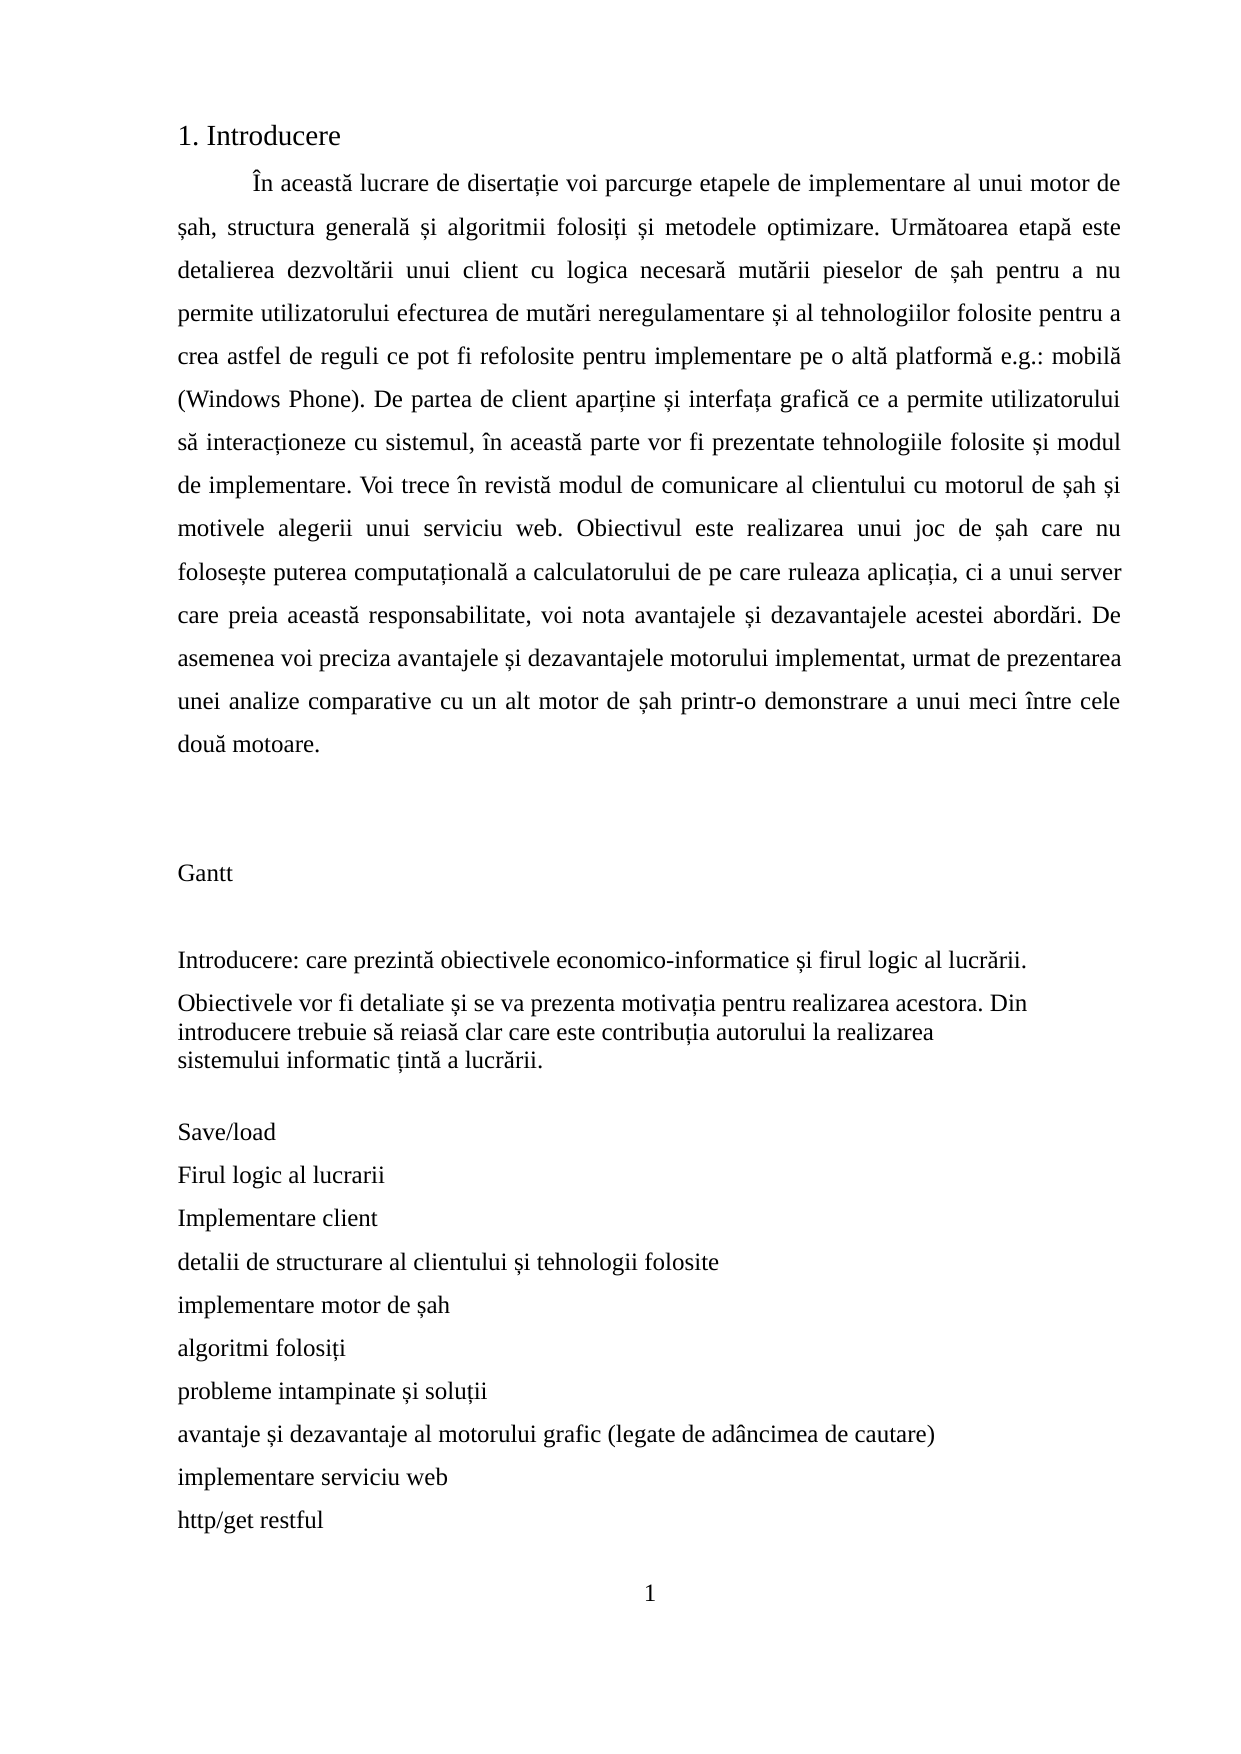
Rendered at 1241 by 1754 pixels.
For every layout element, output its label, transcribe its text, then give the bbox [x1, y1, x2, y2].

text Introducere: care prezintă obiectivele economico-informatice și firul logic al lucrării. [177, 945, 1122, 973]
text http/get restful [177, 1505, 1122, 1534]
text implementare serviciu web [177, 1462, 1122, 1491]
text sistemului informatic țintă a lucrării. [177, 1045, 1122, 1074]
text 1. Introducere [177, 118, 1122, 152]
text avantaje și dezavantaje al motorului grafic (legate de adâncimea de cautare) [177, 1419, 1122, 1448]
text detalii de structurare al clientului și tehnologii folosite [177, 1247, 1122, 1275]
text Save/load [177, 1117, 1122, 1146]
text Obiectivele vor fi detaliate și se va prezenta motivația pentru realizarea acestora. Din [177, 988, 1122, 1017]
text În această lucrare de disertație voi parcurge etapele de implementare al unui motor de șah, structura generală și algoritmii folosiți și metodele optimizare. Următoarea etapă este detalierea dezvoltării unui client cu logica necesară mutării pieselor de șah pentru a nu permite utilizatorului efecturea de mutări neregulamentare și al tehnologiilor folosite pentru a crea astfel de reguli ce pot fi refolosite pentru implementare pe o altă platformă e.g.: mobilă (Windows Phone). De partea de client aparține și interfața grafică ce a permite utilizatorului să interacționeze cu sistemul, în această parte vor fi prezentate tehnologiile folosite și modul de implementare. Voi trece în revistă modul de comunicare al clientului cu motorul de șah și motivele alegerii unui serviciu web. Obiectivul este realizarea unui joc de șah care nu folosește puterea computațională a calculatorului de pe care ruleaza aplicația, ci a unui server care preia această responsabilitate, voi nota avantajele și dezavantajele acestei abordări. De asemenea voi preciza avantajele și dezavantajele motorului implementat, urmat de prezentarea unei analize comparative cu un alt motor de șah printr-o demonstrare a unui meci între cele două motoare. [177, 168, 1122, 758]
text introducere trebuie să reiasă clar care este contribuția autorului la realizarea [177, 1017, 1122, 1045]
text Firul logic al lucrarii [177, 1160, 1122, 1189]
text Implementare client [177, 1203, 1122, 1232]
text Gantt [177, 858, 1122, 887]
text probleme intampinate și soluții [177, 1376, 1122, 1405]
text algoritmi folosiți [177, 1333, 1122, 1362]
text implementare motor de șah [177, 1290, 1122, 1318]
